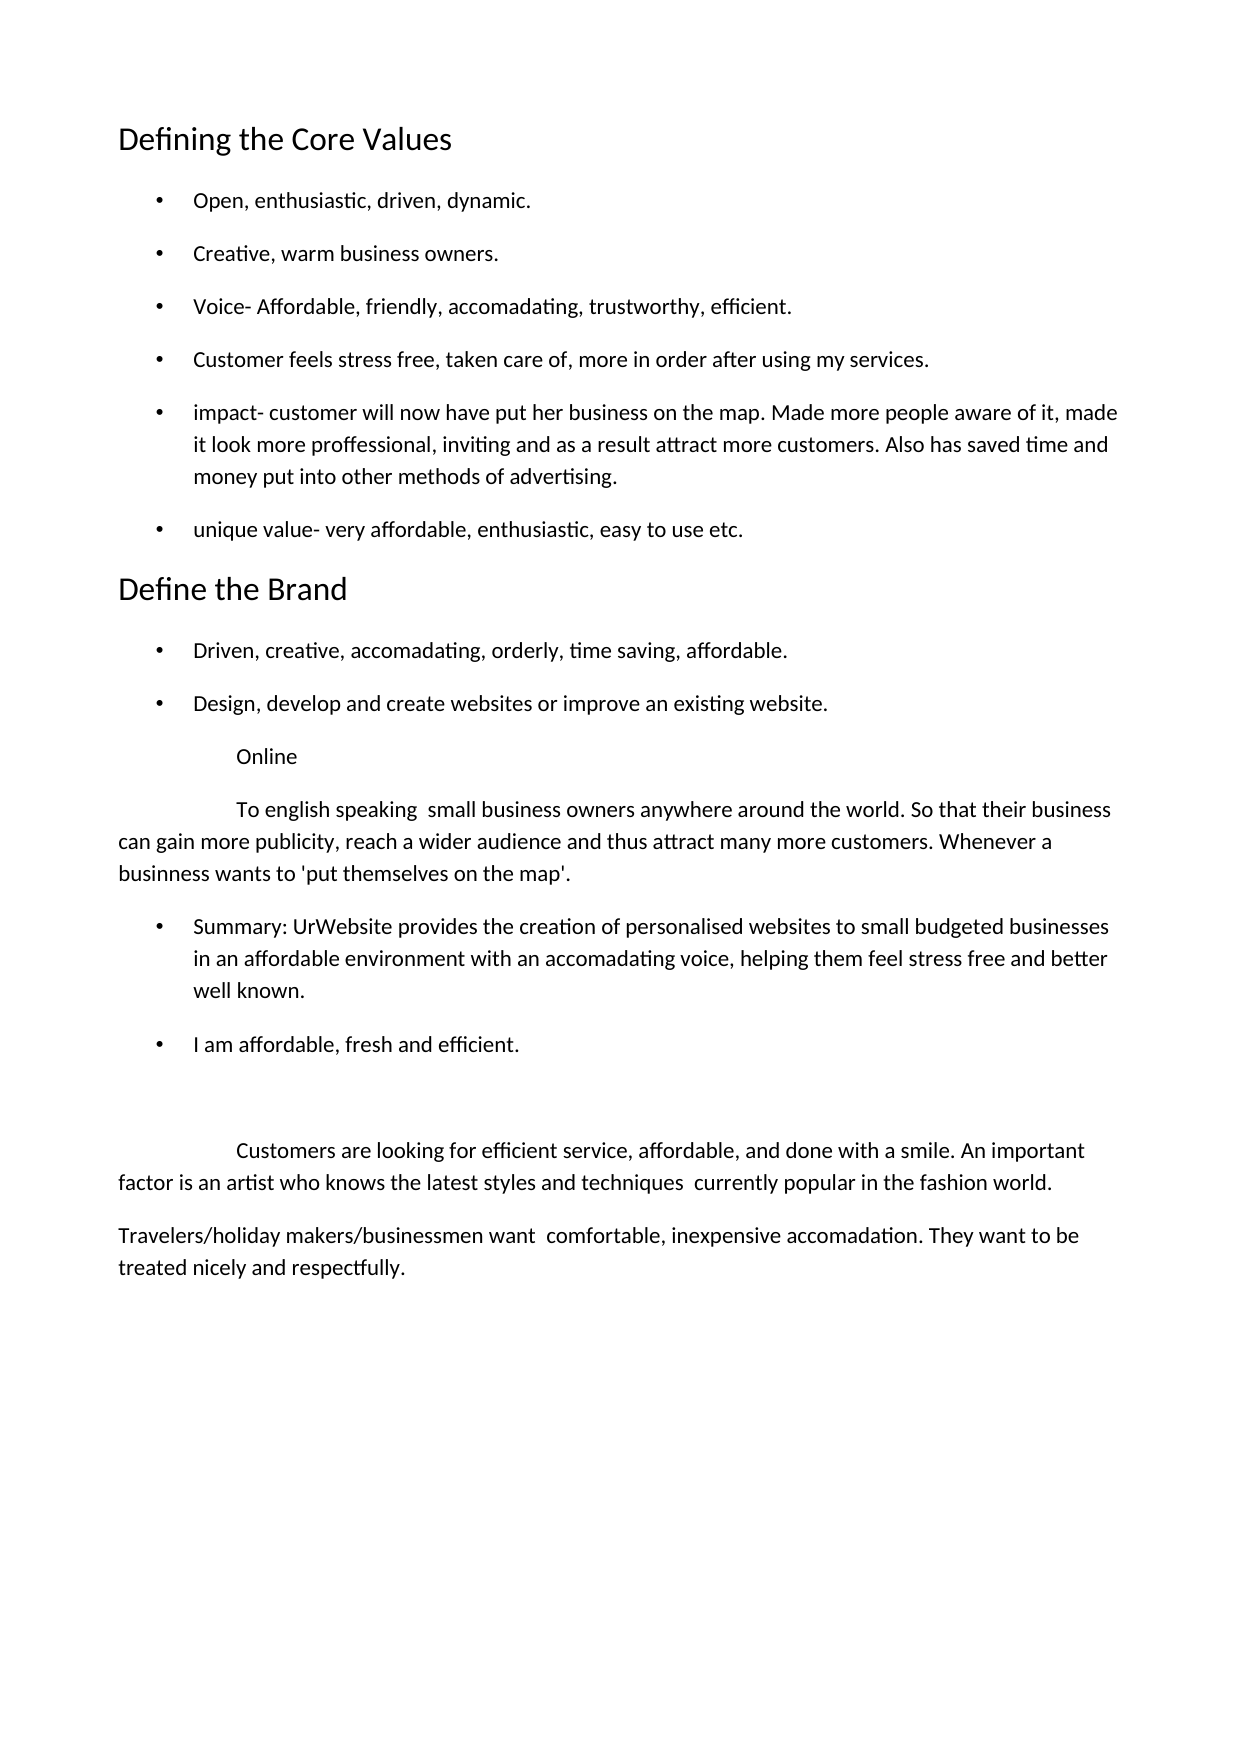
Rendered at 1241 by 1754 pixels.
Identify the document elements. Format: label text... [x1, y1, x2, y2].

text Online [118, 742, 1122, 770]
list impact- customer will now have put her business on the map. Made more people aware of it, made it look more proffessional, inviting and as a result attract more customers. Also has saved time and money put into other methods of advertising. [156, 398, 1122, 490]
text To english speaking small business owners anywhere around the world. So that their business can gain more publicity, reach a wider audience and thus attract many more customers. Whenever a businness wants to 'put themselves on the map'. [118, 795, 1122, 887]
text Define the Brand [118, 568, 1122, 609]
list I am affordable, fresh and efficient. [156, 1030, 1122, 1058]
list Driven, creative, accomadating, orderly, time saving, affordable. [156, 636, 1122, 664]
list Open, enthusiastic, driven, dynamic. [156, 186, 1122, 214]
list Customer feels stress free, taken care of, more in order after using my services. [156, 345, 1122, 373]
text Customers are looking for efficient service, affordable, and done with a smile. An important factor is an artist who knows the latest styles and techniques currently popular in the fashion world. [118, 1136, 1122, 1196]
text Travelers/holiday makers/businessmen want comfortable, inexpensive accomadation. They want to be treated nicely and respectfully. [118, 1221, 1122, 1281]
list unique value- very affordable, enthusiastic, easy to use etc. [156, 515, 1122, 543]
list Design, develop and create websites or improve an existing website. [156, 689, 1122, 717]
list Creative, warm business owners. [156, 239, 1122, 267]
list Voice- Affordable, friendly, accomadating, trustworthy, efficient. [156, 292, 1122, 320]
text Defining the Core Values [118, 118, 1122, 159]
list Summary: UrWebsite provides the creation of personalised websites to small budgeted businesses in an affordable environment with an accomadating voice, helping them feel stress free and better well known. [156, 912, 1122, 1005]
